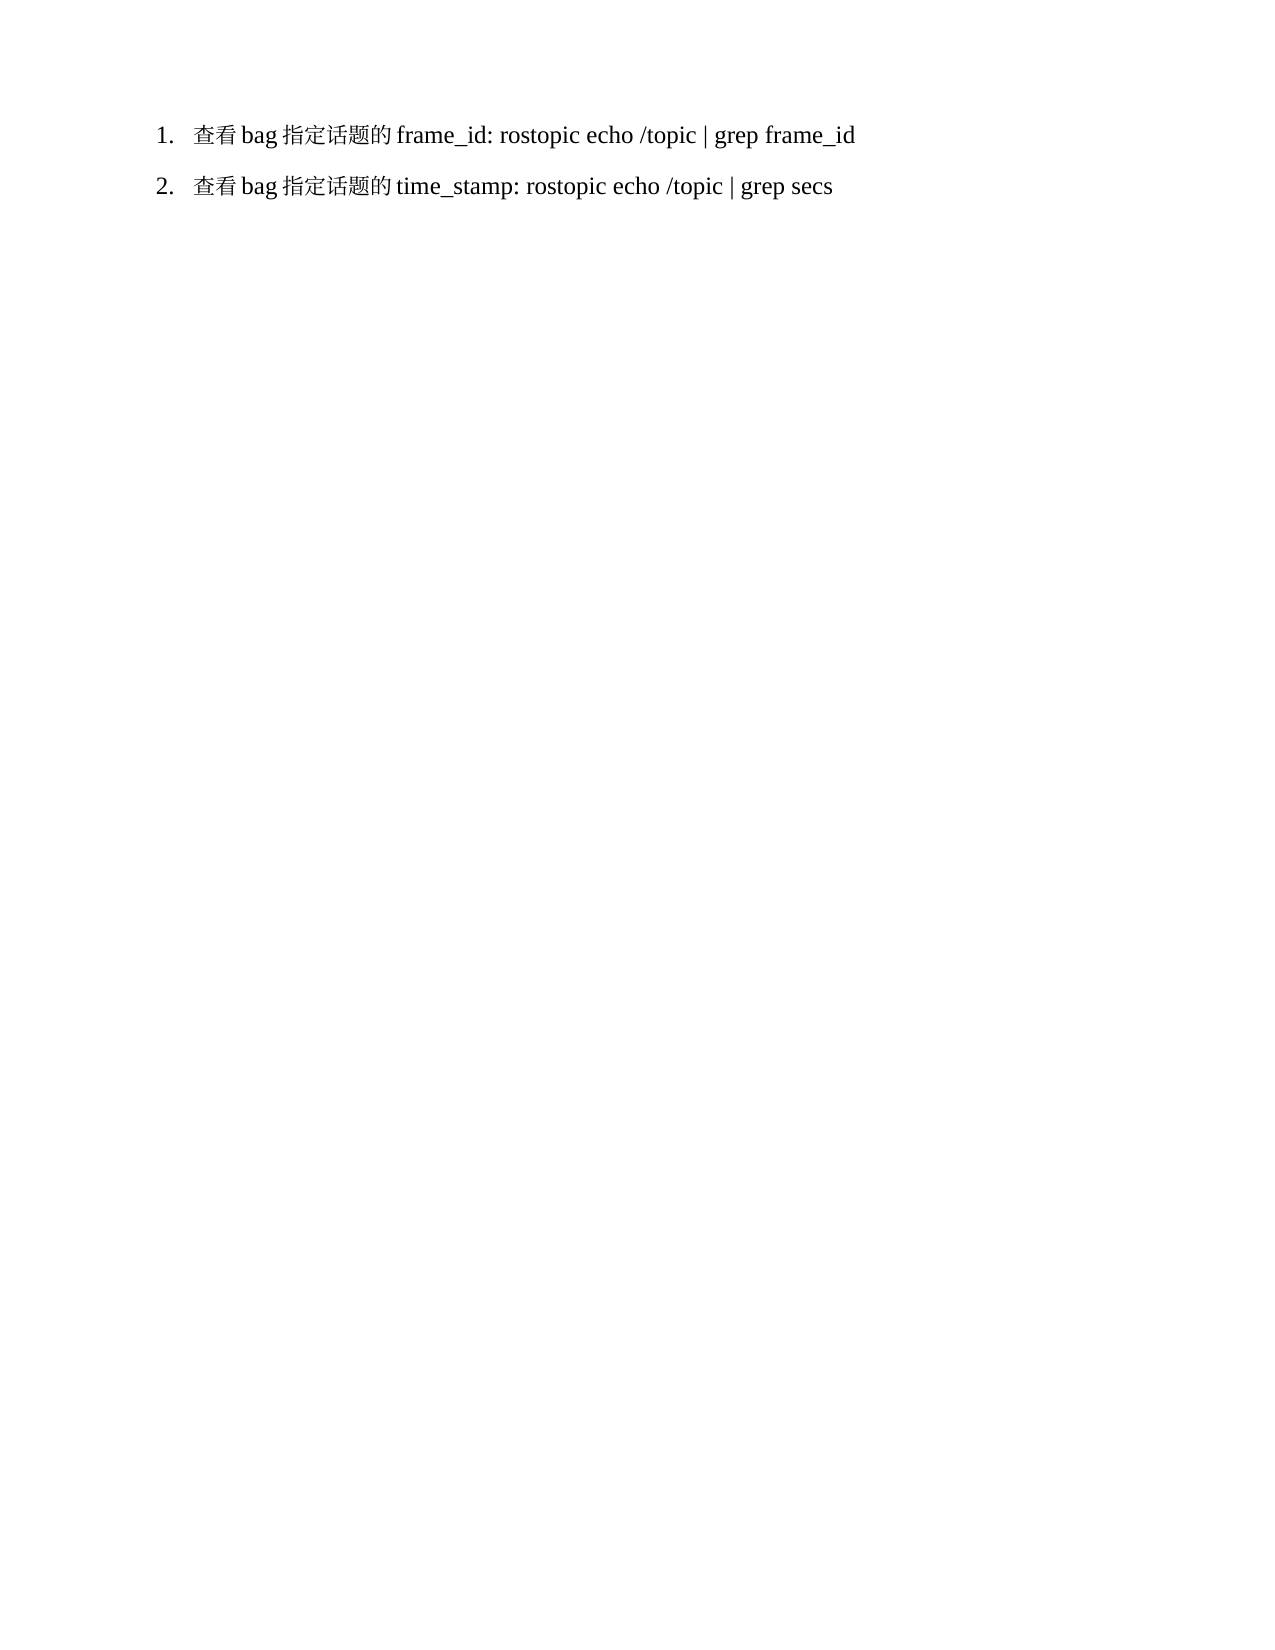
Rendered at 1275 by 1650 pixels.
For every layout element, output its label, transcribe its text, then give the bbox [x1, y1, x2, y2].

list 查看bag指定话题的time_stamp: rostopic echo /topic | grep secs [156, 169, 1157, 200]
list 查看bag指定话题的frame_id: rostopic echo /topic | grep frame_id [156, 118, 1157, 149]
